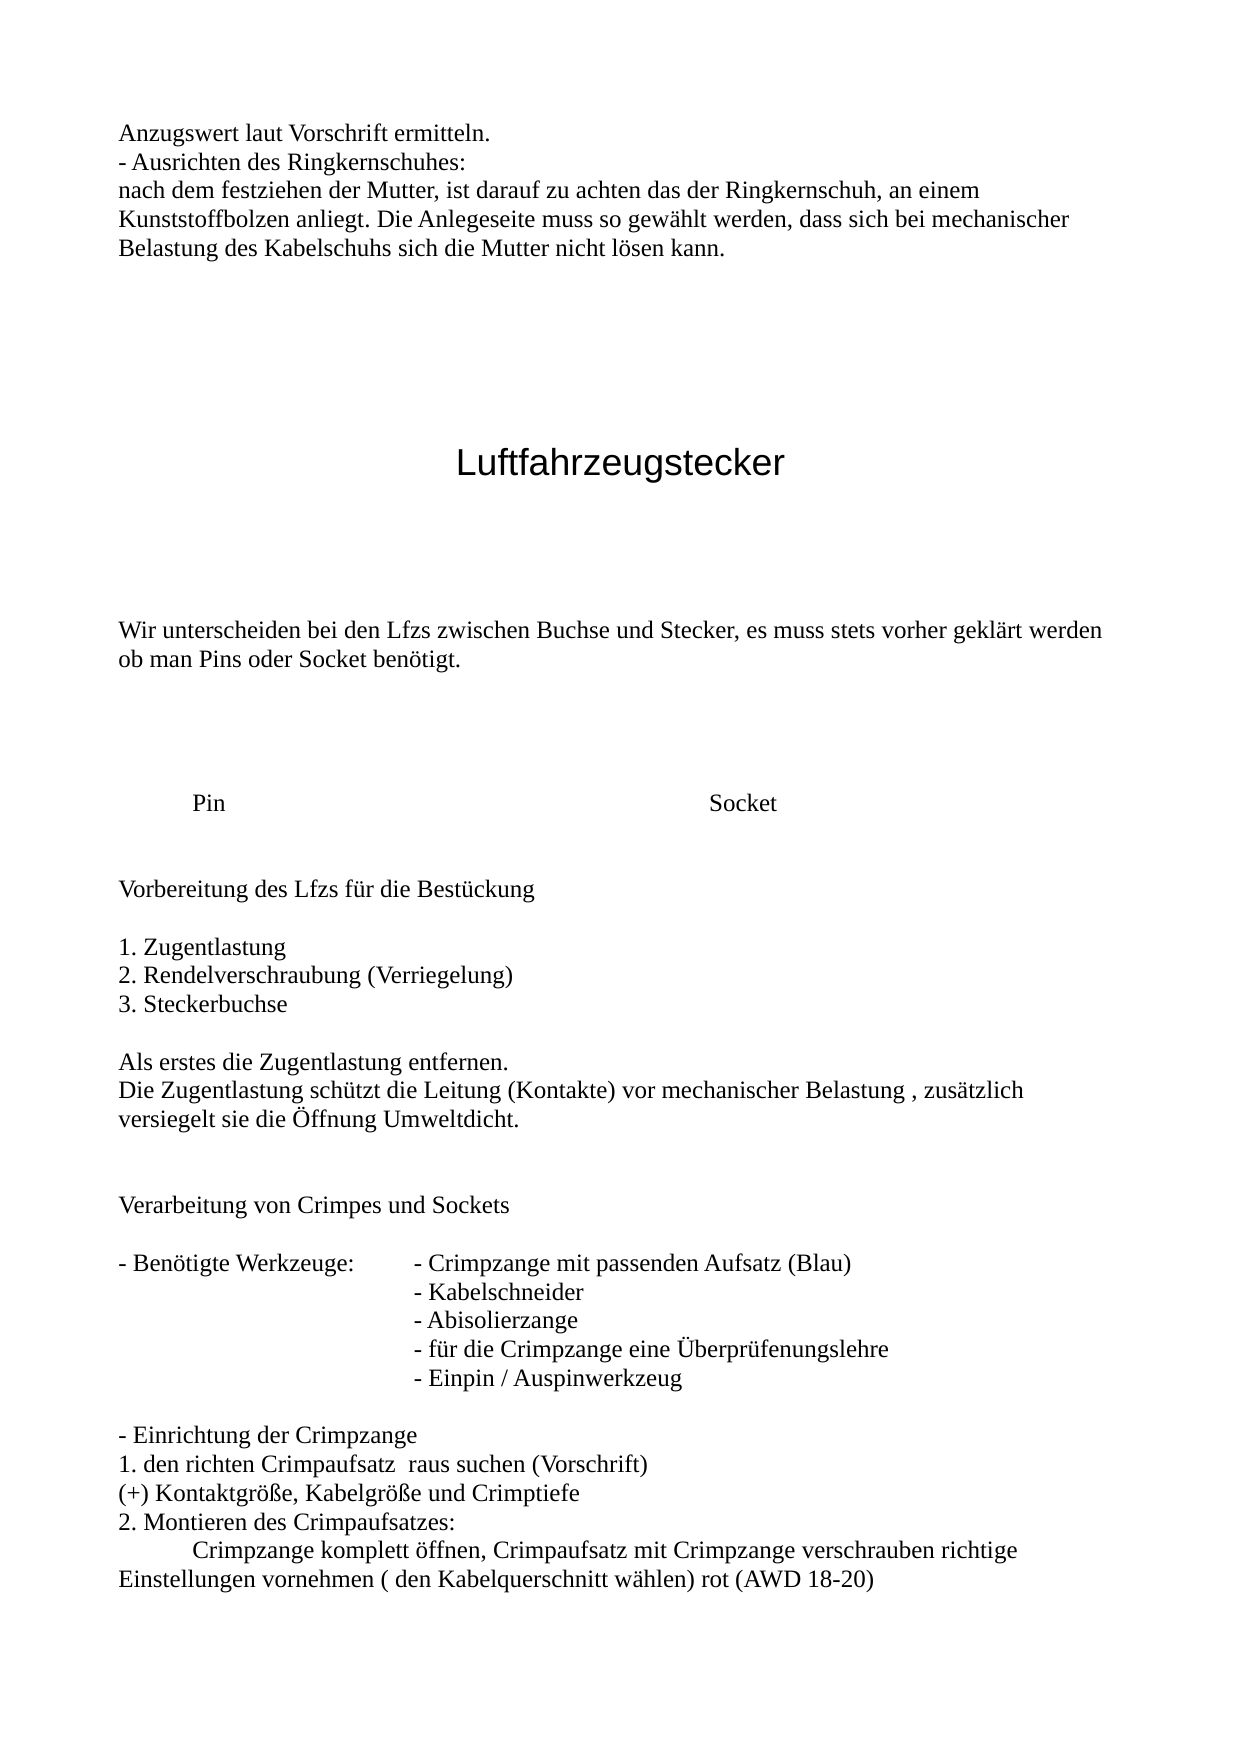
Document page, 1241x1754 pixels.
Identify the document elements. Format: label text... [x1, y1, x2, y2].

text Pin Socket [118, 788, 1122, 817]
text Verarbeitung von Crimpes und Sockets [118, 1191, 1122, 1219]
text Vorbereitung des Lfzs für die Bestückung [118, 874, 1122, 903]
text - Benötigte Werkzeuge: - Crimpzange mit passenden Aufsatz (Blau) [118, 1248, 1122, 1277]
subtitle Luftfahrzeugstecker [118, 441, 1122, 484]
text Als erstes die Zugentlastung entfernen. [118, 1047, 1122, 1076]
text Anzugswert laut Vorschrift ermitteln. [118, 118, 1122, 147]
text Wir unterscheiden bei den Lfzs zwischen Buchse und Stecker, es muss stets vorher geklärt werden ob man Pins oder Socket benötigt. [118, 616, 1122, 673]
text 3. Steckerbuchse [118, 989, 1122, 1018]
text 2. Montieren des Crimpaufsatzes: [118, 1507, 1122, 1536]
text (+) Kontaktgröße, Kabelgröße und Crimptiefe [118, 1478, 1122, 1507]
text - Einrichtung der Crimpzange [118, 1421, 1122, 1449]
text - Ausrichten des Ringkernschuhes: [118, 147, 1122, 176]
text nach dem festziehen der Mutter, ist darauf zu achten das der Ringkernschuh, an einem Kunststoffbolzen anliegt. Die Anlegeseite muss so gewählt werden, dass sich bei mechanischer Belastung des Kabelschuhs sich die Mutter nicht lösen kann. [118, 176, 1122, 262]
text Crimpzange komplett öffnen, Crimpaufsatz mit Crimpzange verschrauben richtige Einstellungen vornehmen ( den Kabelquerschnitt wählen) rot (AWD 18-20) [118, 1536, 1122, 1593]
text 1. den richten Crimpaufsatz raus suchen (Vorschrift) [118, 1449, 1122, 1478]
text 1. Zugentlastung [118, 932, 1122, 961]
text - für die Crimpzange eine Überprüfenungslehre [118, 1334, 1122, 1363]
text - Kabelschneider [118, 1277, 1122, 1306]
text 2. Rendelverschraubung (Verriegelung) [118, 961, 1122, 989]
text - Einpin / Auspinwerkzeug [118, 1363, 1122, 1392]
text - Abisolierzange [118, 1306, 1122, 1334]
text Die Zugentlastung schützt die Leitung (Kontakte) vor mechanischer Belastung , zusätzlich versiegelt sie die Öffnung Umweltdicht. [118, 1076, 1122, 1133]
